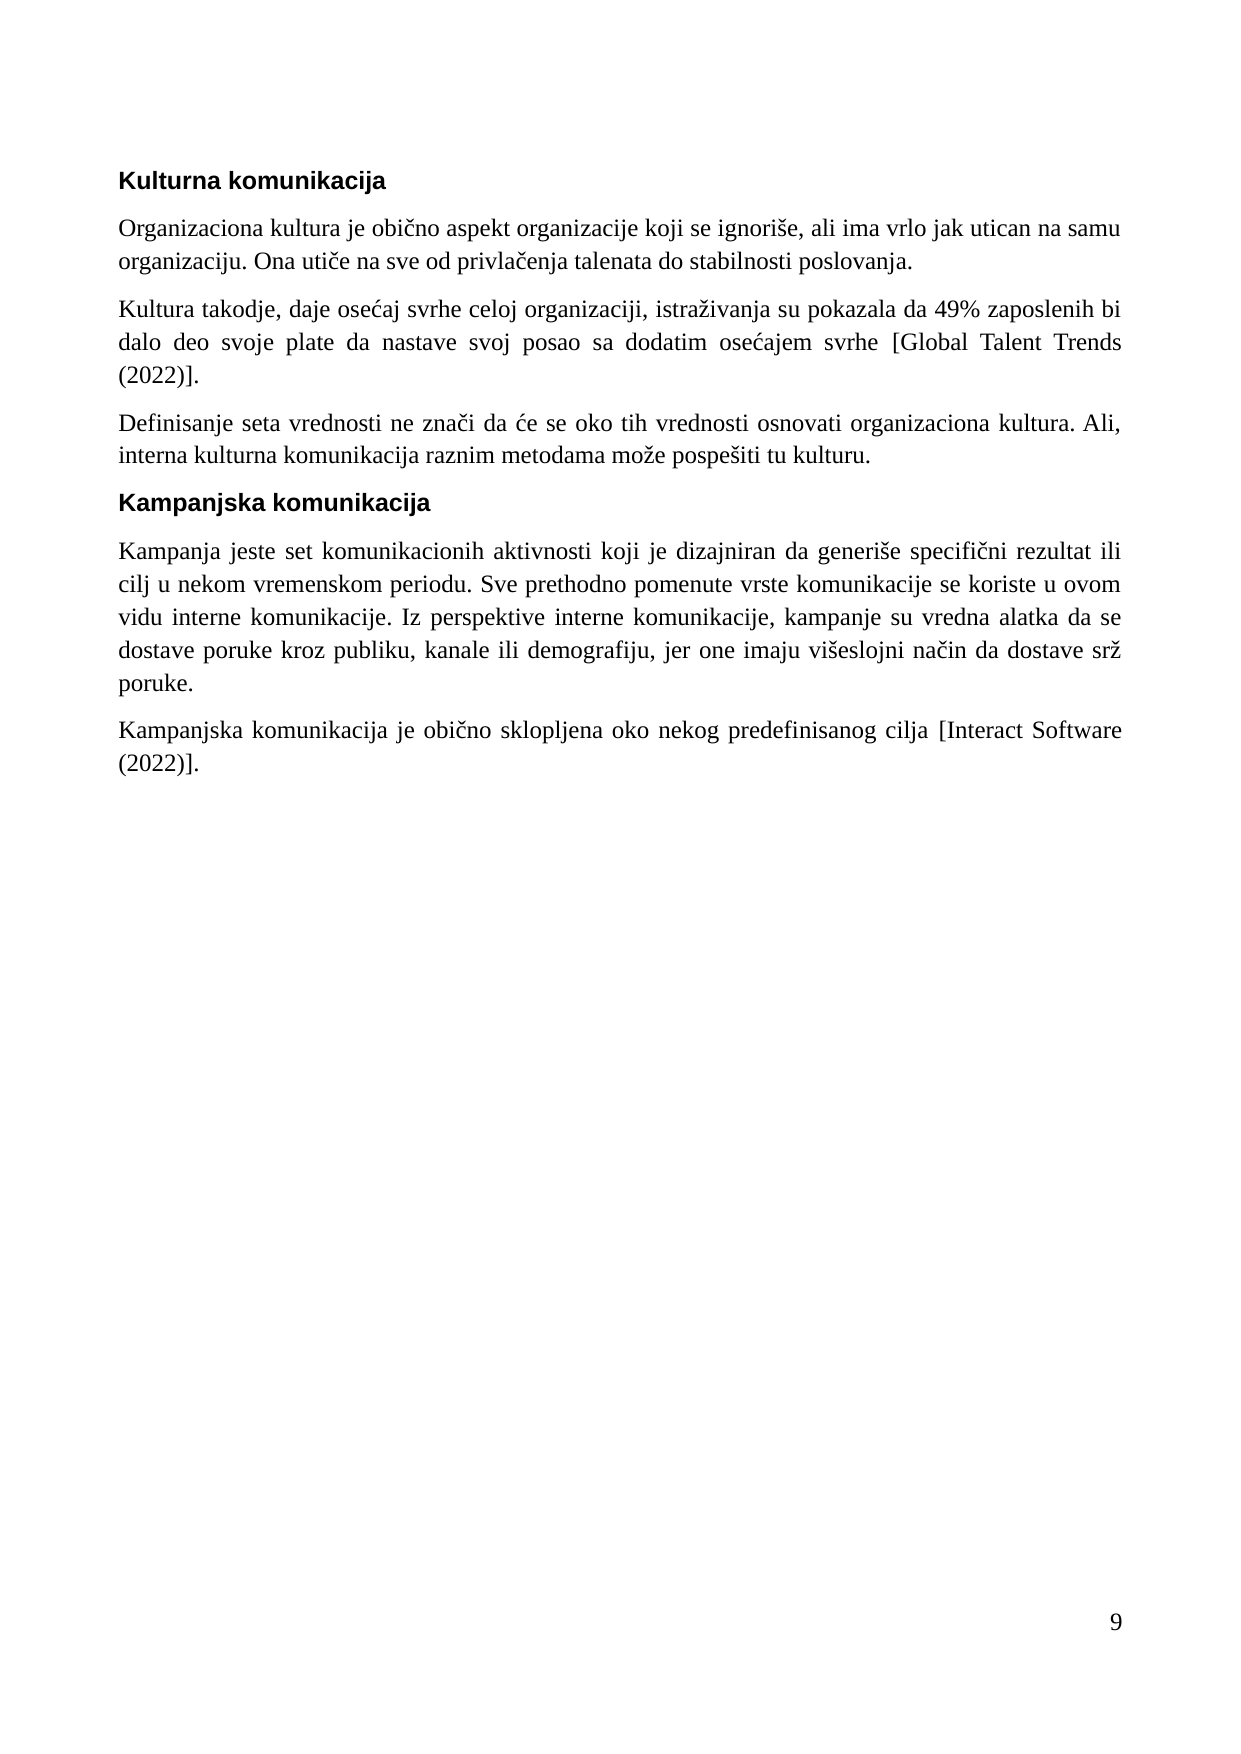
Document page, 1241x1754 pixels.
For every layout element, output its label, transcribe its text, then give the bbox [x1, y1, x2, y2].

text Kampanja jeste set komunikacionih aktivnosti koji je dizajniran da generiše specifični rezultat ili cilj u nekom vremenskom periodu. Sve prethodno pomenute vrste komunikacije se koriste u ovom vidu interne komunikacije. Iz perspektive interne komunikacije, kampanje su vredna alatka da se dostave poruke kroz publiku, kanale ili demografiju, jer one imaju višeslojni način da dostave srž poruke. [118, 536, 1122, 697]
text Kulturna komunikacija [118, 166, 1122, 194]
text Organizaciona kultura je obično aspekt organizacije koji se ignoriše, ali ima vrlo jak utican na samu organizaciju. Ona utiče na sve od privlačenja talenata do stabilnosti poslovanja. [118, 213, 1122, 275]
text Kampanjska komunikacija [118, 488, 1122, 517]
text Kultura takodje, daje osećaj svrhe celoj organizaciji, istraživanja su pokazala da 49% zaposlenih bi dalo deo svoje plate da nastave svoj posao sa dodatim osećajem svrhe [Global Talent Trends (2022)]. [118, 294, 1122, 389]
text Definisanje seta vrednosti ne znači da će se oko tih vrednosti osnovati organizaciona kultura. Ali, interna kulturna komunikacija raznim metodama može pospešiti tu kulturu. [118, 408, 1122, 469]
text Kampanjska komunikacija je obično sklopljena oko nekog predefinisanog cilja [Interact Software (2022)]. [118, 716, 1122, 777]
